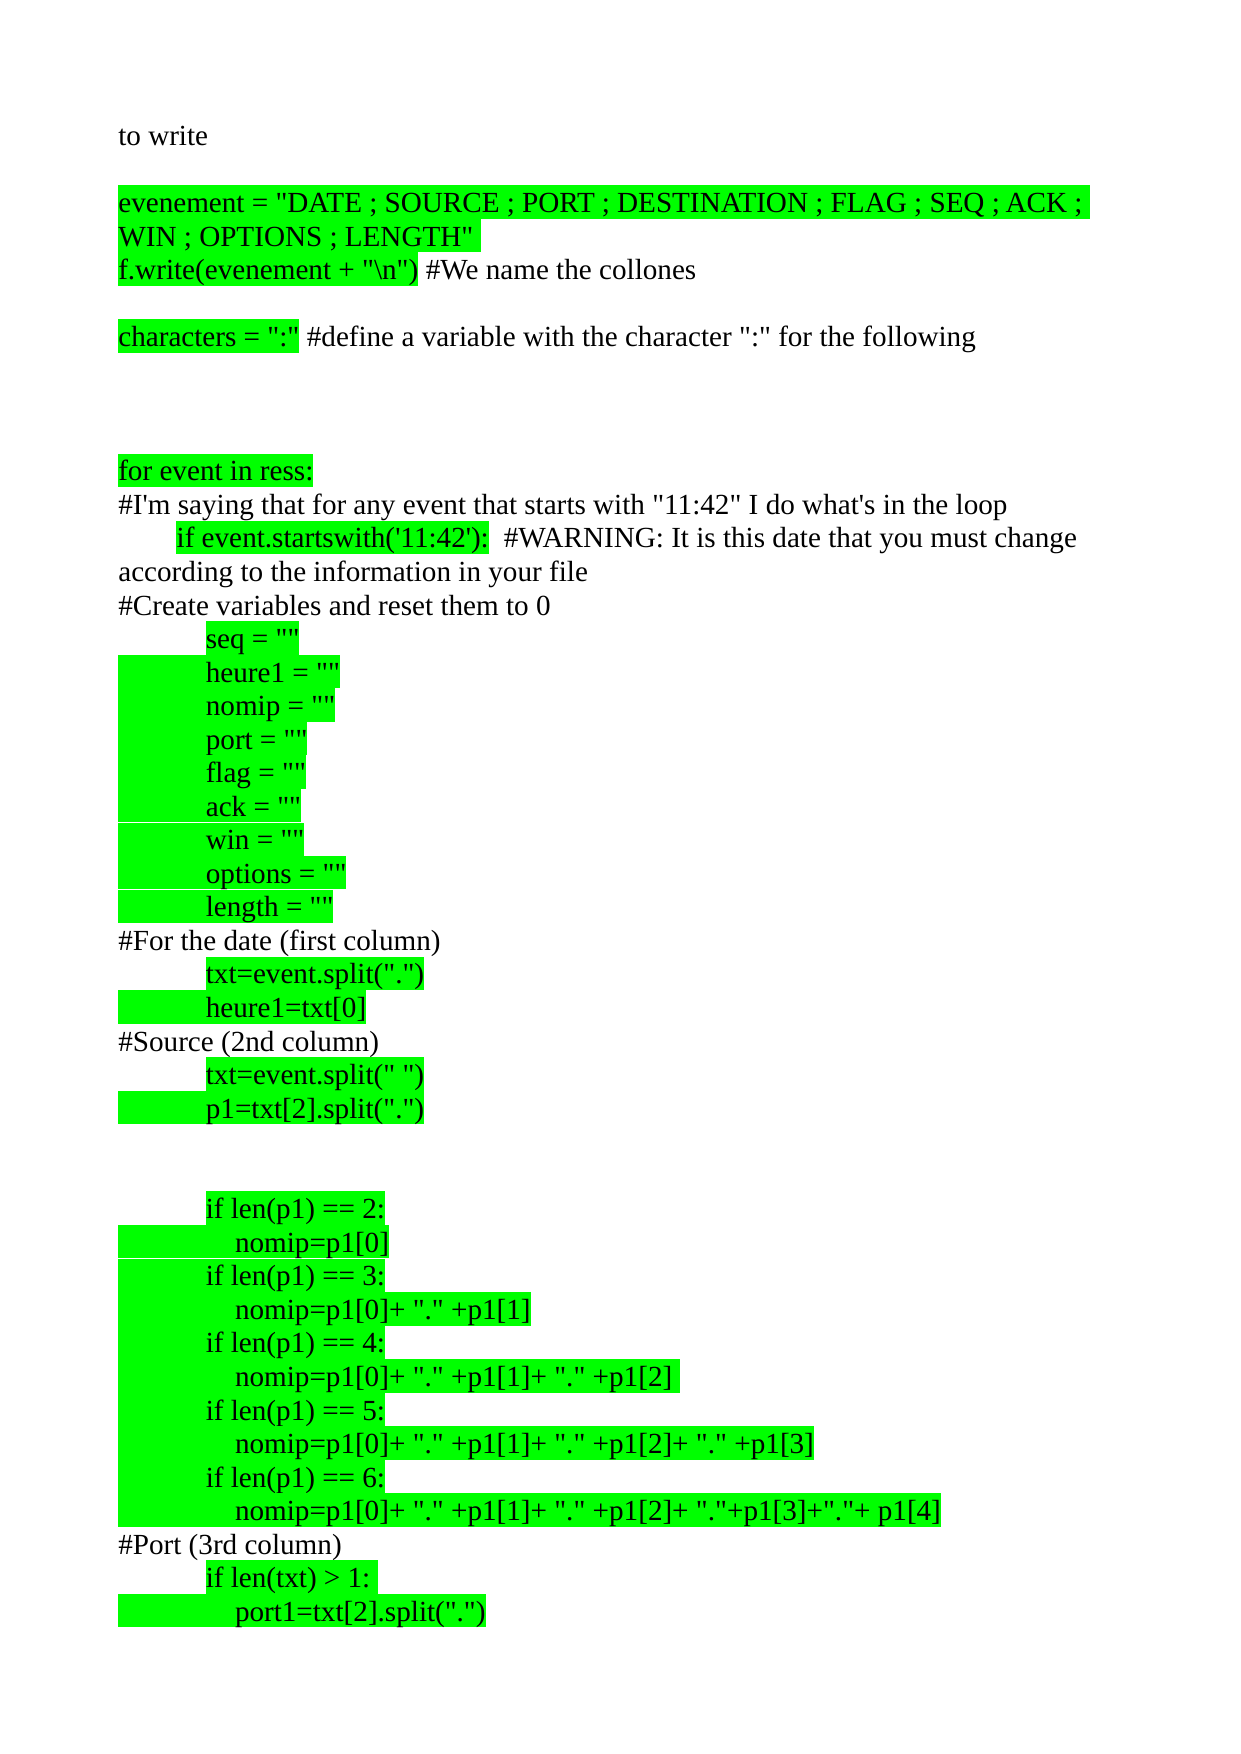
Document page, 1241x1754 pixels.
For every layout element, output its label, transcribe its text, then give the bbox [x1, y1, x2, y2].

text nomip=p1[0] [118, 1225, 1122, 1258]
text #Port (3rd column) [118, 1527, 1122, 1560]
text #Source (2nd column) [118, 1024, 1122, 1057]
text ack = "" [118, 789, 1122, 822]
text heure1 = "" [118, 655, 1122, 688]
text txt=event.split(" ") [118, 1057, 1122, 1091]
text seq = "" [118, 621, 1122, 655]
text win = "" [118, 822, 1122, 856]
text length = "" [118, 889, 1122, 923]
text if len(p1) == 2: [118, 1191, 1122, 1225]
text port = "" [118, 722, 1122, 755]
text nomip=p1[0]+ "." +p1[1]+ "." +p1[2] [118, 1359, 1122, 1393]
text if len(p1) == 3: [118, 1258, 1122, 1292]
text p1=txt[2].split(".") [118, 1091, 1122, 1124]
text if event.startswith('11:42'): #WARNING: It is this date that you must change according to the information in your file [118, 521, 1122, 588]
text port1=txt[2].split(".") [118, 1594, 1122, 1627]
text #For the date (first column) [118, 923, 1122, 957]
text to write [118, 118, 1122, 152]
text for event in ress: [118, 453, 1122, 487]
text options = "" [118, 856, 1122, 889]
text nomip=p1[0]+ "." +p1[1]+ "." +p1[2]+ "."+p1[3]+"."+ p1[4] [118, 1493, 1122, 1527]
text #I'm saying that for any event that starts with "11:42" I do what's in the loop [118, 487, 1122, 521]
text nomip=p1[0]+ "." +p1[1]+ "." +p1[2]+ "." +p1[3] [118, 1426, 1122, 1460]
text nomip=p1[0]+ "." +p1[1] [118, 1292, 1122, 1326]
text if len(p1) == 6: [118, 1460, 1122, 1493]
text flag = "" [118, 755, 1122, 789]
text #Create variables and reset them to 0 [118, 588, 1122, 621]
text characters = ":" #define a variable with the character ":" for the following [118, 319, 1122, 353]
text f.write(evenement + "\n") #We name the collones [118, 252, 1122, 286]
text if len(p1) == 4: [118, 1326, 1122, 1359]
text if len(p1) == 5: [118, 1393, 1122, 1426]
text heure1=txt[0] [118, 990, 1122, 1024]
text nomip = "" [118, 688, 1122, 722]
text if len(txt) > 1: [118, 1560, 1122, 1594]
text txt=event.split(".") [118, 957, 1122, 990]
text evenement = "DATE ; SOURCE ; PORT ; DESTINATION ; FLAG ; SEQ ; ACK ; WIN ; OPTIONS ; LENGTH" [118, 185, 1122, 252]
